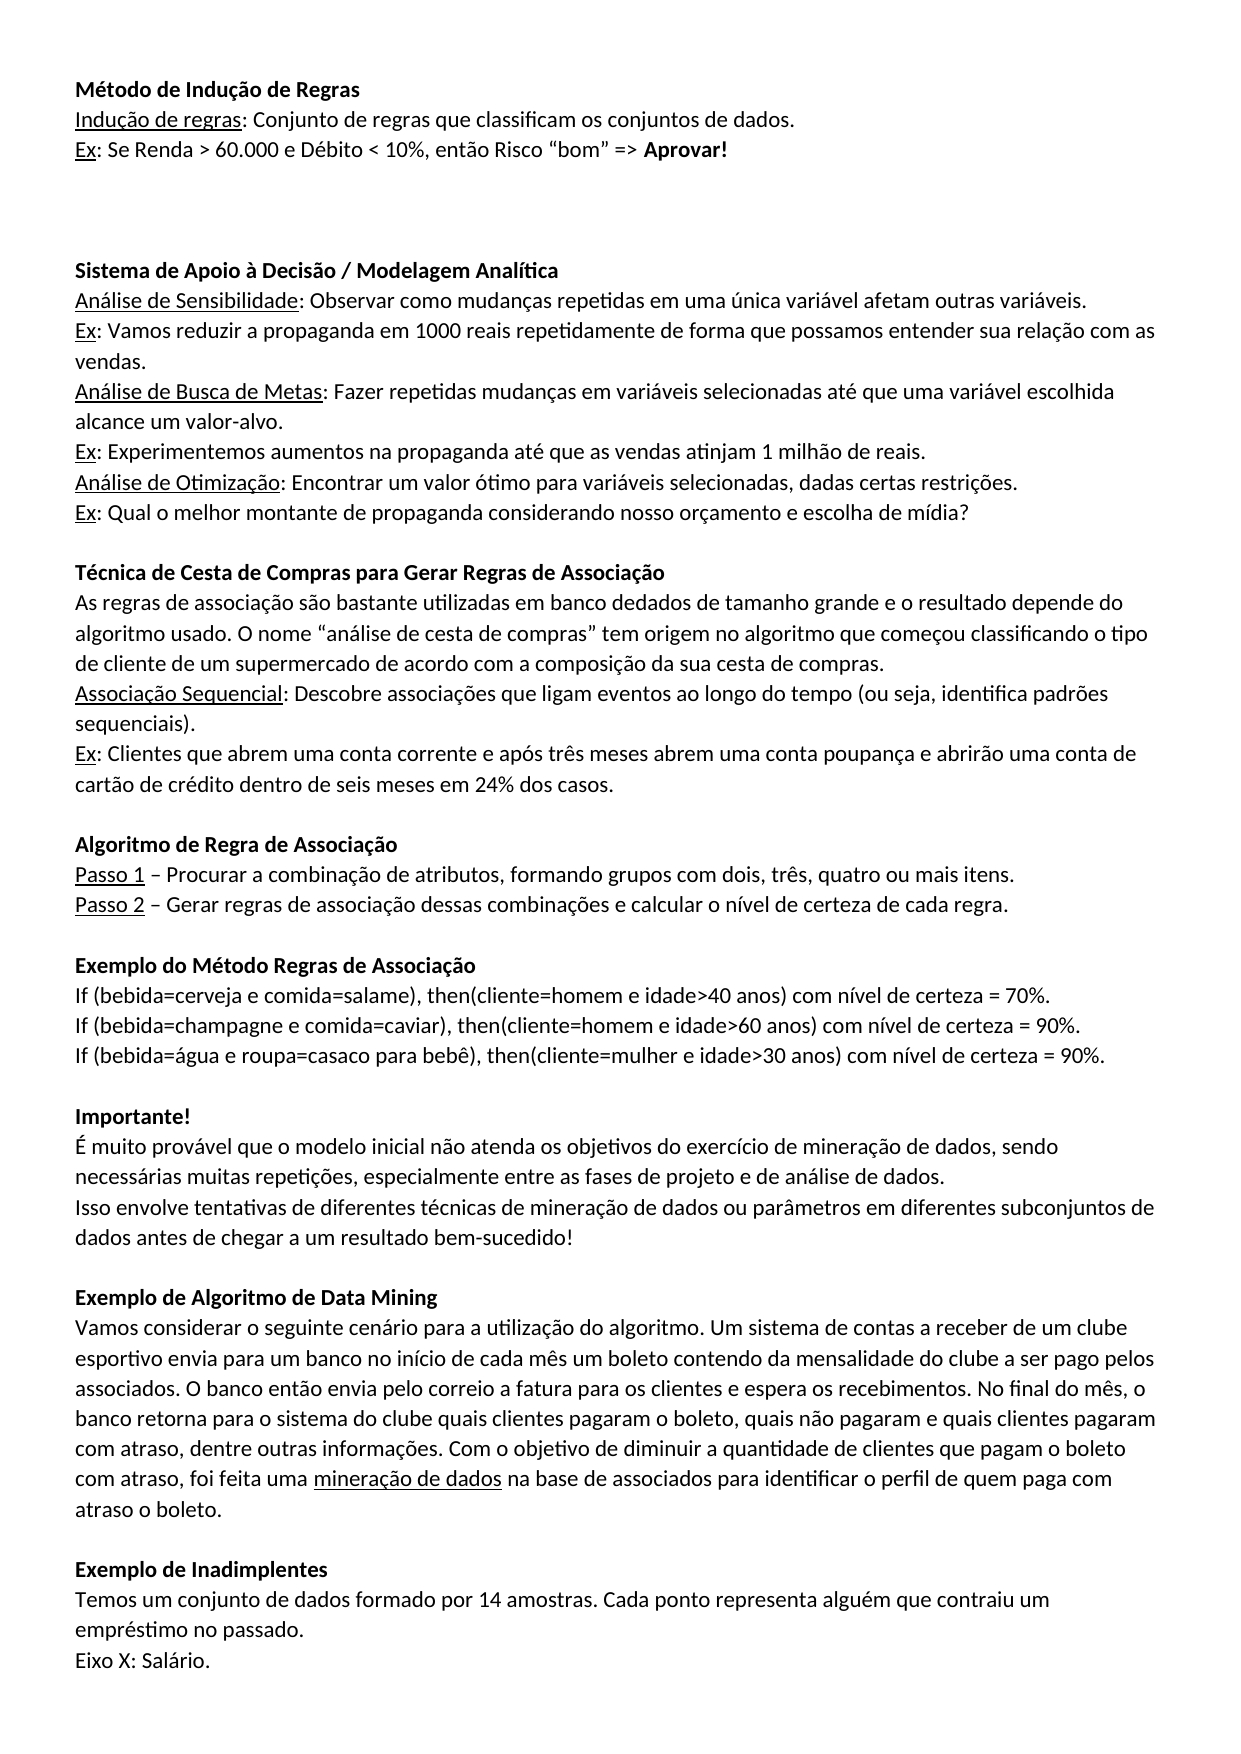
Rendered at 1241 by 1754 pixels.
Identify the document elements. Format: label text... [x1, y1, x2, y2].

text Eixo Y: Débito mensal (hipoteca, carro…). [75, 1434, 1165, 1462]
text As regras de associação são bastante utilizadas em banco dedados de tamanho grande e o resultado depende do algoritmo usado. O nome “análise de cesta de compras” tem origem no algoritmo que começou classificando o tipo de cliente de um supermercado de acordo com a composição da sua cesta de compras. [75, 347, 1165, 435]
text Exemplo do Método Regras de Associação [75, 709, 1165, 737]
text Ex: Vamos reduzir a propaganda em 1000 reais repetidamente de forma que possamos entender sua relação com as vendas. [75, 75, 1165, 133]
text Ex: Qual o melhor montante de propaganda considerando nosso orçamento e escolha de mídia? [75, 256, 1165, 284]
text Isso envolve tentativas de diferentes técnicas de mineração de dados ou parâmetros em diferentes subconjuntos de dados antes de chegar a um resultado bem-sucedido! [75, 951, 1165, 1009]
text Análise de Otimização: Encontrar um valor ótimo para variáveis selecionadas, dadas certas restrições. [75, 226, 1165, 254]
text É muito provável que o modelo inicial não atenda os objetivos do exercício de mineração de dados, sendo necessárias muitas repetições, especialmente entre as fases de projeto e de análise de dados. [75, 891, 1165, 949]
text Ex: Clientes que abrem uma conta corrente e após três meses abrem uma conta poupança e abrirão uma conta de cartão de crédito dentro de seis meses em 24% dos casos. [75, 498, 1165, 556]
text Há um consenso de que os atributos mais importantes são: Salário, Débito, Regularidade de Pagamento. [75, 1585, 1165, 1613]
text Exemplo de Como Identificar Inadimplentes? [75, 1495, 1165, 1523]
text Análise de Busca de Metas: Fazer repetidas mudanças em variáveis selecionadas até que uma variável escolhida alcance um valor-alvo. [75, 135, 1165, 194]
text If (bebida=champagne e comida=caviar), then(cliente=homem e idade>60 anos) com nível de certeza = 90%. [75, 770, 1165, 798]
text If (bebida=água e roupa=casaco para bebê), then(cliente=mulher e idade>30 anos) com nível de certeza = 90%. [75, 800, 1165, 828]
text If (bebida=cerveja e comida=salame), then(cliente=homem e idade>40 anos) com nível de certeza = 70%. [75, 739, 1165, 768]
text Passo 2 – Gerar regras de associação dessas combinações e calcular o nível de certeza de cada regra. [75, 649, 1165, 677]
text Eixo X: Salário. [75, 1404, 1165, 1432]
text Algoritmo de Regra de Associação [75, 588, 1165, 617]
text Ex: Experimentemos aumentos na propaganda até que as vendas atinjam 1 milhão de reais. [75, 196, 1165, 224]
text Importante! [75, 860, 1165, 888]
text Associação Sequencial: Descobre associações que ligam eventos ao longo do tempo (ou seja, identifica padrões sequenciais). [75, 437, 1165, 496]
text Temos um conjunto de dados formado por 14 amostras. Cada ponto representa alguém que contraiu um empréstimo no passado. [75, 1344, 1165, 1402]
text Técnica de Cesta de Compras para Gerar Regras de Associação [75, 317, 1165, 345]
text Exemplo de Inadimplentes [75, 1313, 1165, 1342]
text Exemplo de Algoritmo de Data Mining [75, 1042, 1165, 1070]
text Vamos considerar o seguinte cenário para a utilização do algoritmo. Um sistema de contas a receber de um clube esportivo envia para um banco no início de cada mês um boleto contendo da mensalidade do clube a ser pago pelos associados. O banco então envia pelo correio a fatura para os clientes e espera os recebimentos. No final do mês, o banco retorna para o sistema do clube quais clientes pagaram o boleto, quais não pagaram e quais clientes pagaram com atraso, dentre outras informações. Com o objetivo de diminuir a quantidade de clientes que pagam o boleto com atraso, foi feita uma mineração de dados na base de associados para identificar o perfil de quem paga com atraso o boleto. [75, 1072, 1165, 1281]
text Passo 1 – Procurar a combinação de atributos, formando grupos com dois, três, quatro ou mais itens. [75, 619, 1165, 647]
text Base de dados relativo a empréstimos pessoais. O conhecimento que queremos extrair é: Como Identificas os Mutuários Negligentes? [75, 1525, 1165, 1583]
text Bancos de Dados [75, 1646, 1165, 1674]
